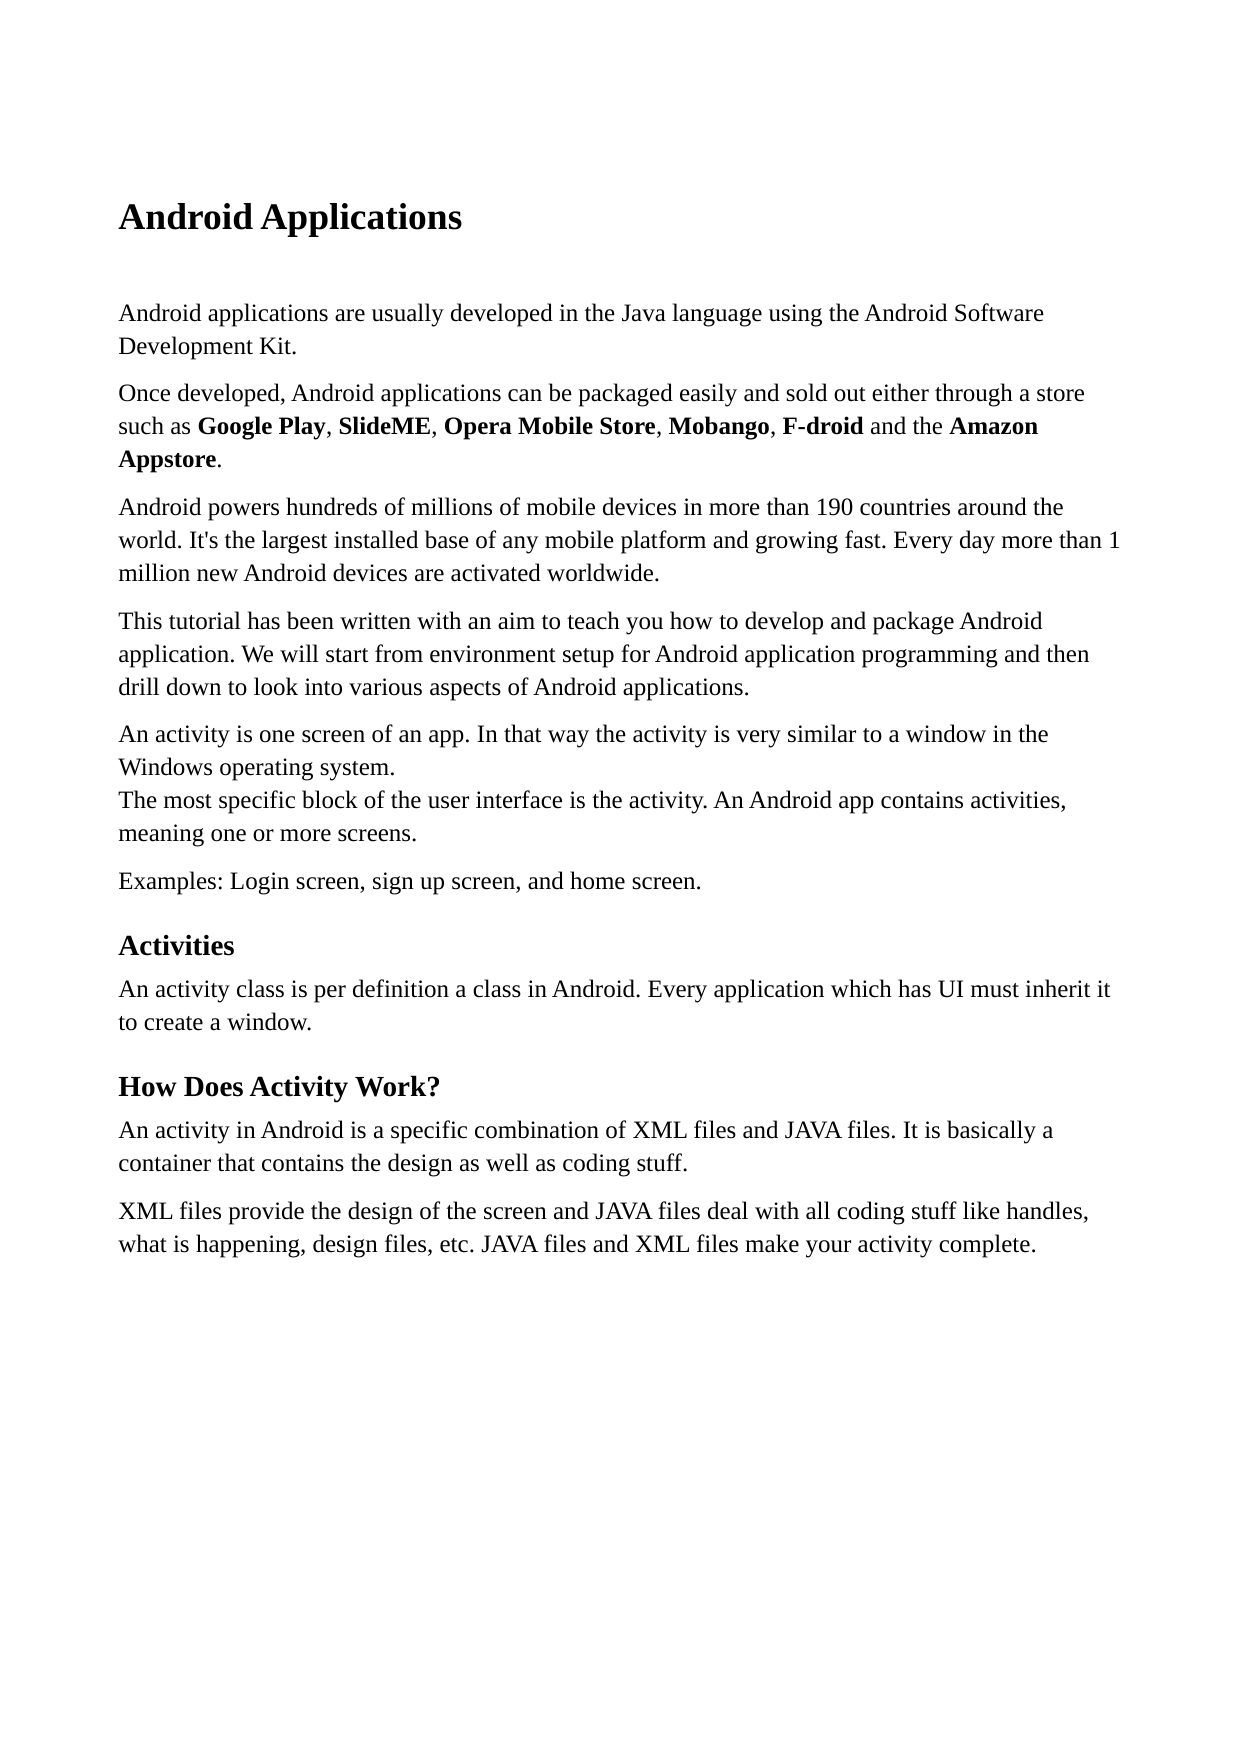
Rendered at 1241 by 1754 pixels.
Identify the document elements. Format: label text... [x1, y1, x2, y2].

text This tutorial has been written with an aim to teach you how to develop and package Android application. We will start from environment setup for Android application programming and then drill down to look into various aspects of Android applications. [118, 606, 1122, 701]
text Android powers hundreds of millions of mobile devices in more than 190 countries around the world. It's the largest installed base of any mobile platform and growing fast. Every day more than 1 million new Android devices are activated worldwide. [118, 492, 1122, 587]
text Examples: Login screen, sign up screen, and home screen. [118, 866, 1122, 895]
subtitle Android Applications [118, 194, 1122, 238]
subtitle Activities [118, 928, 1122, 962]
subtitle How Does Activity Work? [118, 1069, 1122, 1103]
text XML files provide the design of the screen and JAVA files deal with all coding stuff like handles, what is happening, design files, etc. JAVA files and XML files make your activity complete. [118, 1196, 1122, 1258]
text Android applications are usually developed in the Java language using the Android Software Development Kit. [118, 298, 1122, 359]
text An activity is one screen of an app. In that way the activity is very similar to a window in the Windows operating system. The most specific block of the user interface is the activity. An Android app contains activities, meaning one or more screens. [118, 719, 1122, 847]
text An activity in Android is a specific combination of XML files and JAVA files. It is basically a container that contains the design as well as coding stuff. [118, 1116, 1122, 1177]
text Once developed, Android applications can be packaged easily and sold out either through a store such as Google Play, SlideME, Opera Mobile Store, Mobango, F-droid and the Amazon Appstore. [118, 378, 1122, 473]
text An activity class is per definition a class in Android. Every application which has UI must inherit it to create a window. [118, 974, 1122, 1036]
